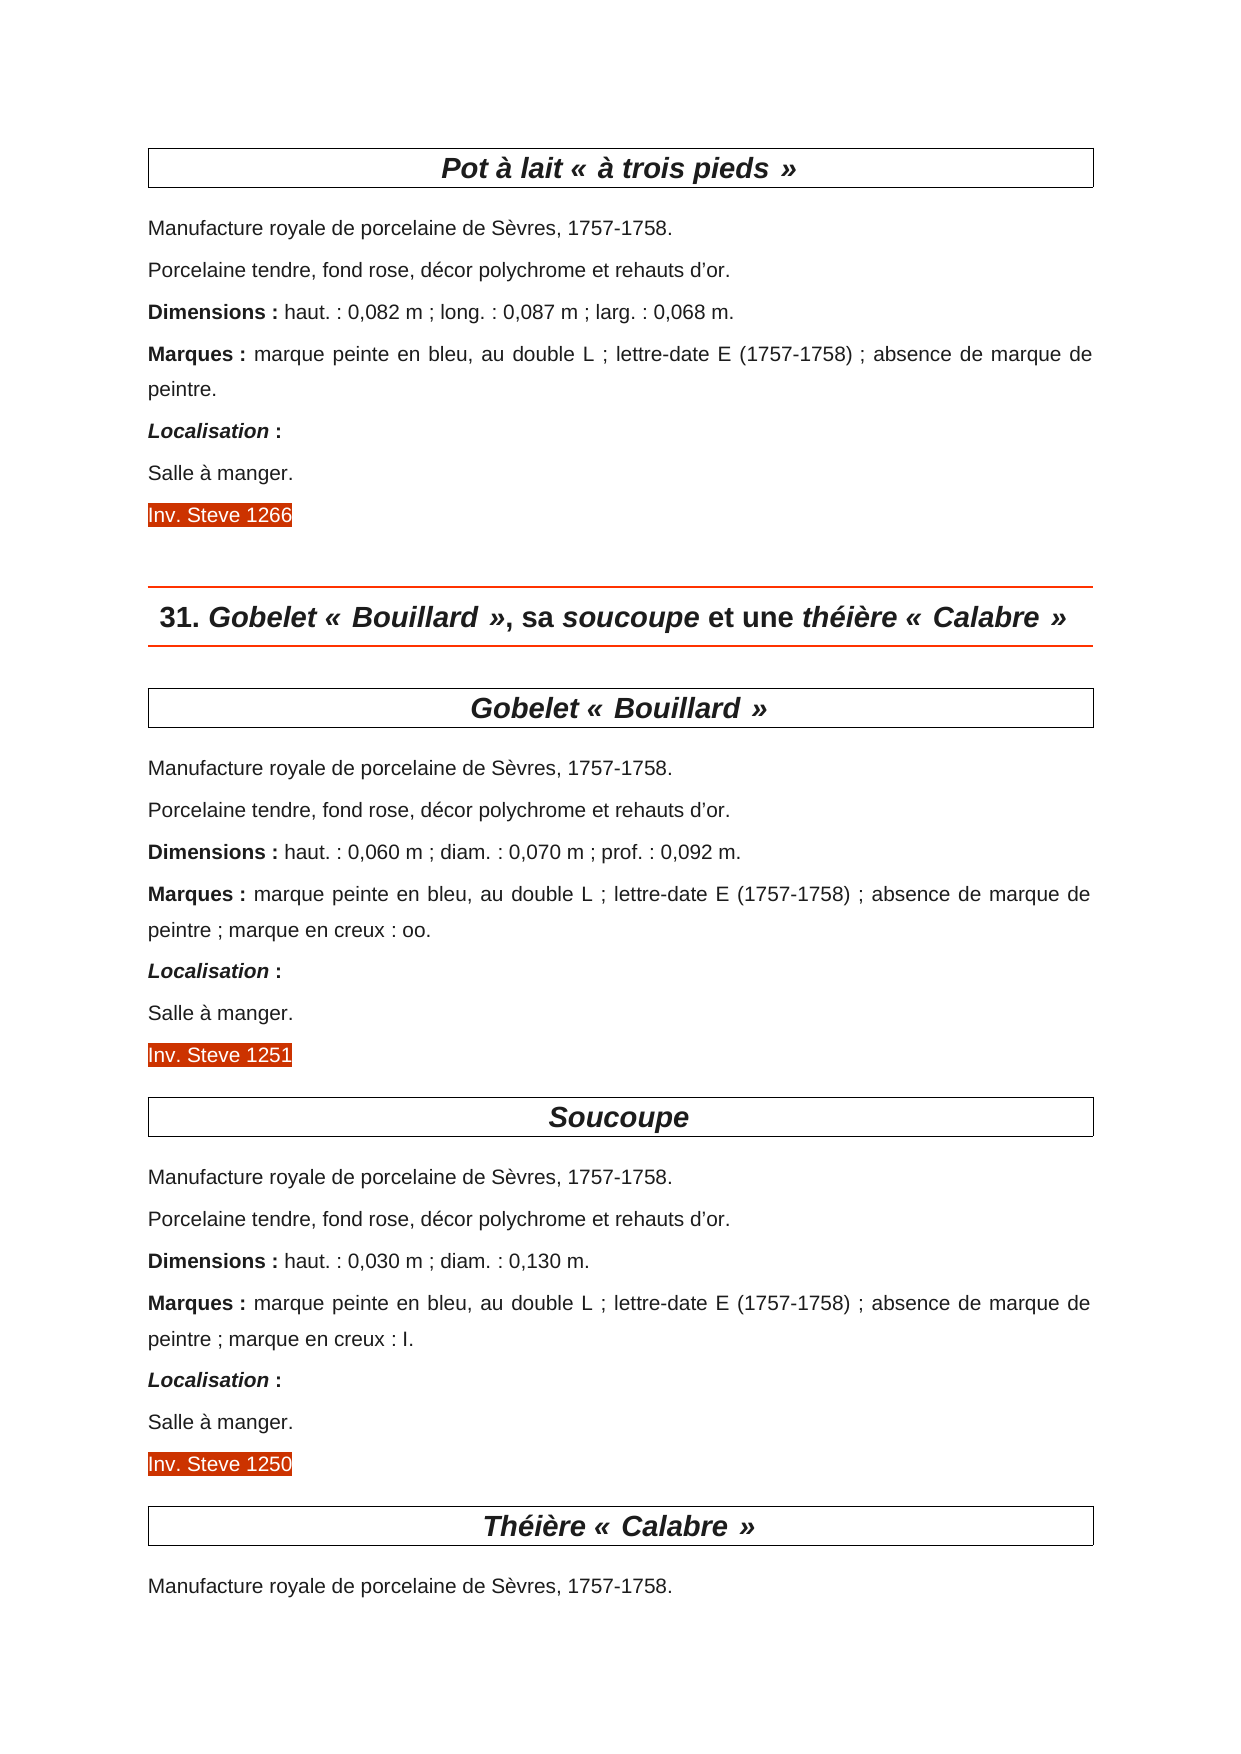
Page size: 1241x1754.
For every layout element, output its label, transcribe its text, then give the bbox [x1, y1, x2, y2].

subtitle Pot à lait « à trois pieds » [149, 149, 1093, 187]
text Porcelaine tendre, fond rose, décor polychrome et rehauts d’or. [148, 1207, 1093, 1231]
text Salle à manger. [148, 1001, 1093, 1025]
subtitle Soucoupe [149, 1098, 1093, 1136]
text Localisation : [148, 1368, 1093, 1392]
subtitle Théière « Calabre » [149, 1507, 1093, 1545]
text Manufacture royale de porcelaine de Sèvres, 1757-1758. [148, 1165, 1093, 1189]
text Inv. Steve 1266 [292, 503, 1093, 527]
text Localisation : [148, 419, 1093, 443]
text Salle à manger. [148, 1410, 1093, 1434]
subtitle Gobelet « Bouillard » [149, 689, 1093, 727]
text Salle à manger. [148, 461, 1093, 485]
text Inv. Steve 1250 [292, 1452, 1093, 1476]
text Dimensions : haut. : 0,082 m ; long. : 0,087 m ; larg. : 0,068 m. [148, 299, 1093, 323]
text Marques : marque peinte en bleu, au double L ; lettre-date E (1757-1758) ; absence de marque de peintre ; marque en creux : I. [148, 1291, 1093, 1350]
text Manufacture royale de porcelaine de Sèvres, 1757-1758. [148, 756, 1093, 780]
text Dimensions : haut. : 0,060 m ; diam. : 0,070 m ; prof. : 0,092 m. [148, 840, 1093, 864]
text Manufacture royale de porcelaine de Sèvres, 1757-1758. [148, 216, 1093, 240]
subtitle Gobelet « Bouillard », sa soucoupe et une théière « Calabre » [148, 588, 1093, 645]
text Inv. Steve 1251 [292, 1043, 1093, 1067]
text Manufacture royale de porcelaine de Sèvres, 1757-1758. [148, 1574, 1093, 1598]
text Localisation : [148, 959, 1093, 983]
text Porcelaine tendre, fond rose, décor polychrome et rehauts d’or. [148, 258, 1093, 282]
text Marques : marque peinte en bleu, au double L ; lettre-date E (1757-1758) ; absence de marque de peintre. [148, 341, 1093, 401]
text Porcelaine tendre, fond rose, décor polychrome et rehauts d’or. [148, 798, 1093, 822]
text Marques : marque peinte en bleu, au double L ; lettre-date E (1757-1758) ; absence de marque de peintre ; marque en creux : oo. [148, 882, 1093, 941]
text Dimensions : haut. : 0,030 m ; diam. : 0,130 m. [148, 1249, 1093, 1273]
